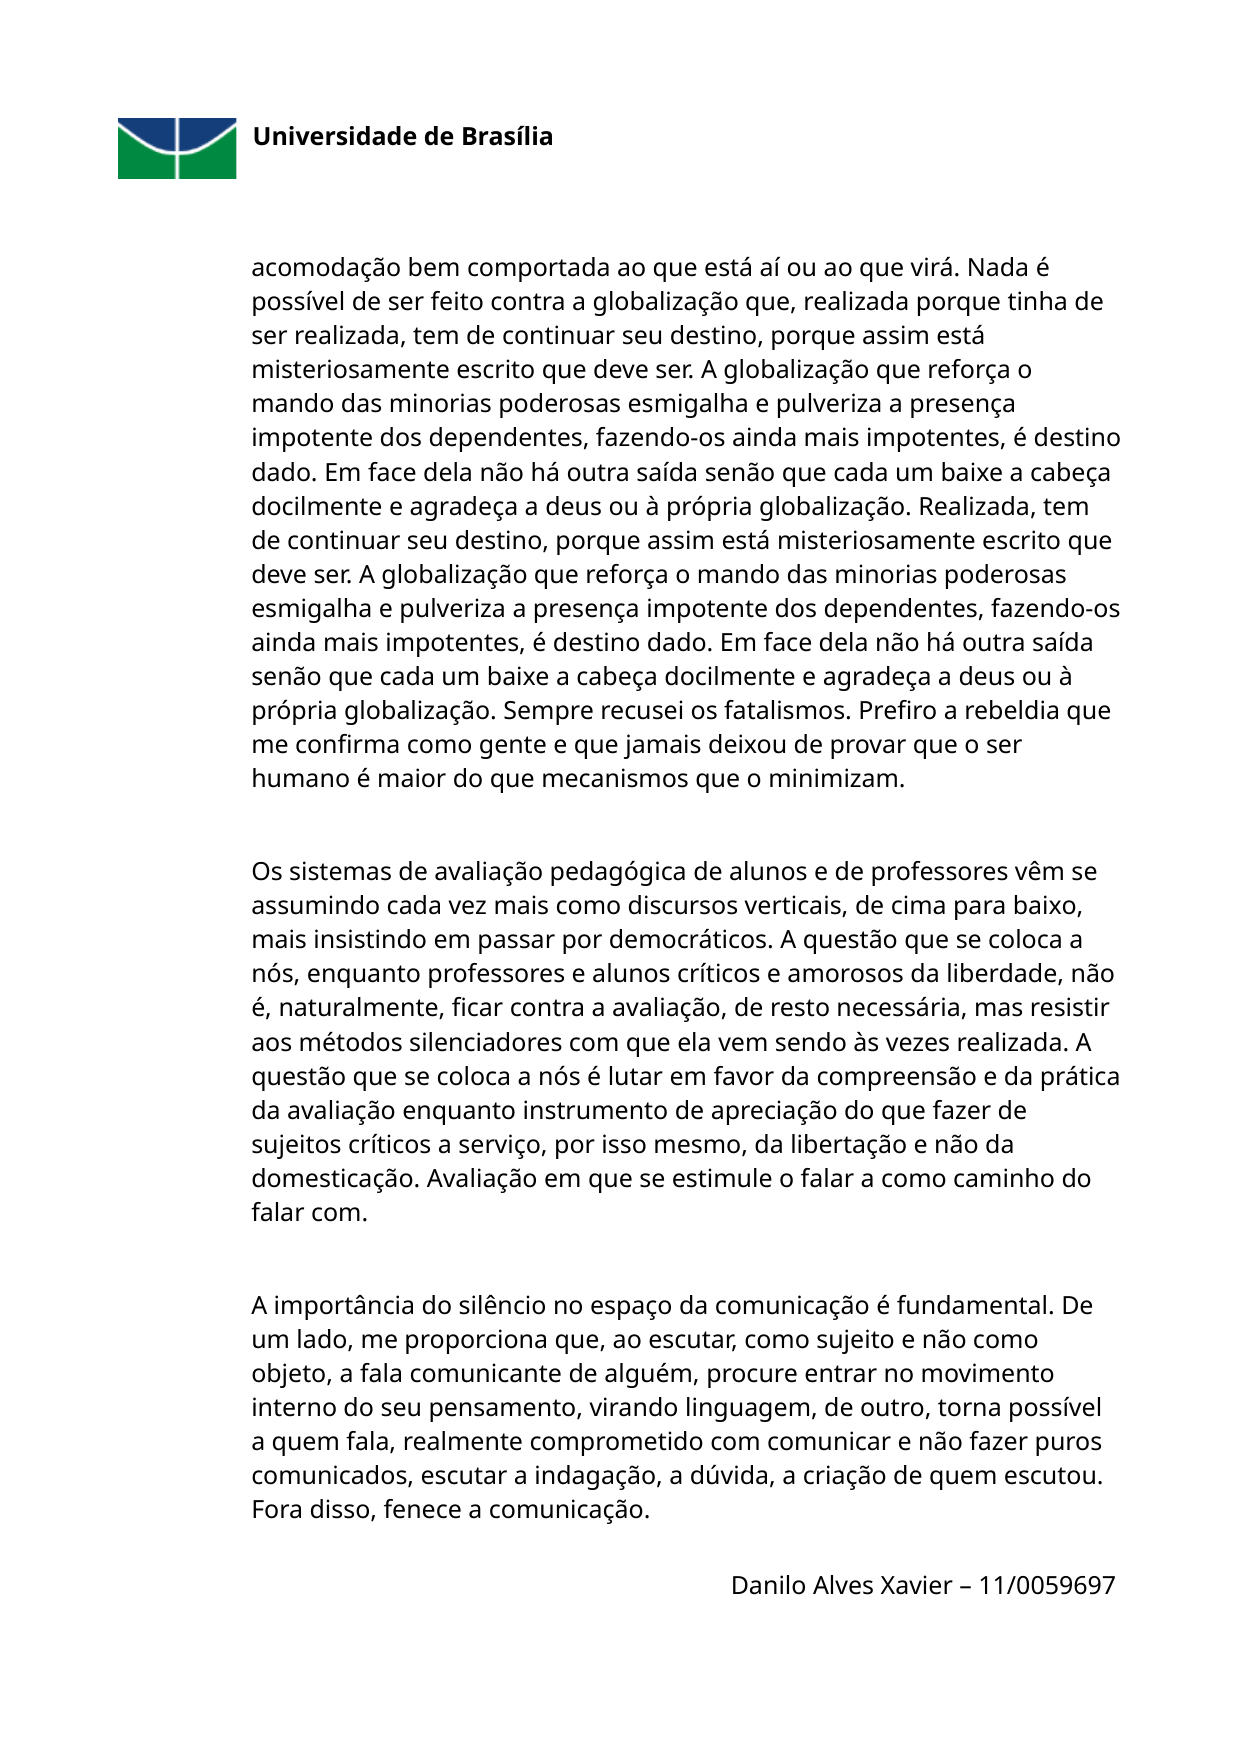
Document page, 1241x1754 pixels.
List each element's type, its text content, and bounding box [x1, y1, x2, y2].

text acomodação bem comportada ao que está aí ou ao que virá. Nada é possível de ser feito contra a globalização que, realizada porque tinha de ser realizada, tem de continuar seu destino, porque assim está misteriosamente escrito que deve ser. A globalização que reforça o mando das minorias poderosas esmigalha e pulveriza a presença impotente dos dependentes, fazendo-os ainda mais impotentes, é destino dado. Em face dela não há outra saída senão que cada um baixe a cabeça docilmente e agradeça a deus ou à própria globalização. Realizada, tem de continuar seu destino, porque assim está misteriosamente escrito que deve ser. A globalização que reforça o mando das minorias poderosas esmigalha e pulveriza a presença impotente dos dependentes, fazendo-os ainda mais impotentes, é destino dado. Em face dela não há outra saída senão que cada um baixe a cabeça docilmente e agradeça a deus ou à própria globalização. Sempre recusei os fatalismos. Prefiro a rebeldia que me confirma como gente e que jamais deixou de provar que o ser humano é maior do que mecanismos que o minimizam. [251, 250, 1122, 795]
text Os sistemas de avaliação pedagógica de alunos e de professores vêm se assumindo cada vez mais como discursos verticais, de cima para baixo, mais insistindo em passar por democráticos. A questão que se coloca a nós, enquanto professores e alunos críticos e amorosos da liberdade, não é, naturalmente, ficar contra a avaliação, de resto necessária, mas resistir aos métodos silenciadores com que ela vem sendo às vezes realizada. A questão que se coloca a nós é lutar em favor da compreensão e da prática da avaliação enquanto instrumento de apreciação do que fazer de sujeitos críticos a serviço, por isso mesmo, da libertação e não da domesticação. Avaliação em que se estimule o falar a como caminho do falar com. [251, 854, 1122, 1228]
picture [118, 118, 237, 179]
text A importância do silêncio no espaço da comunicação é fundamental. De um lado, me proporciona que, ao escutar, como sujeito e não como objeto, a fala comunicante de alguém, procure entrar no movimento interno do seu pensamento, virando linguagem, de outro, torna possível a quem fala, realmente comprometido com comunicar e não fazer puros comunicados, escutar a indagação, a dúvida, a criação de quem escutou. Fora disso, fenece a comunicação. [251, 1288, 1122, 1526]
